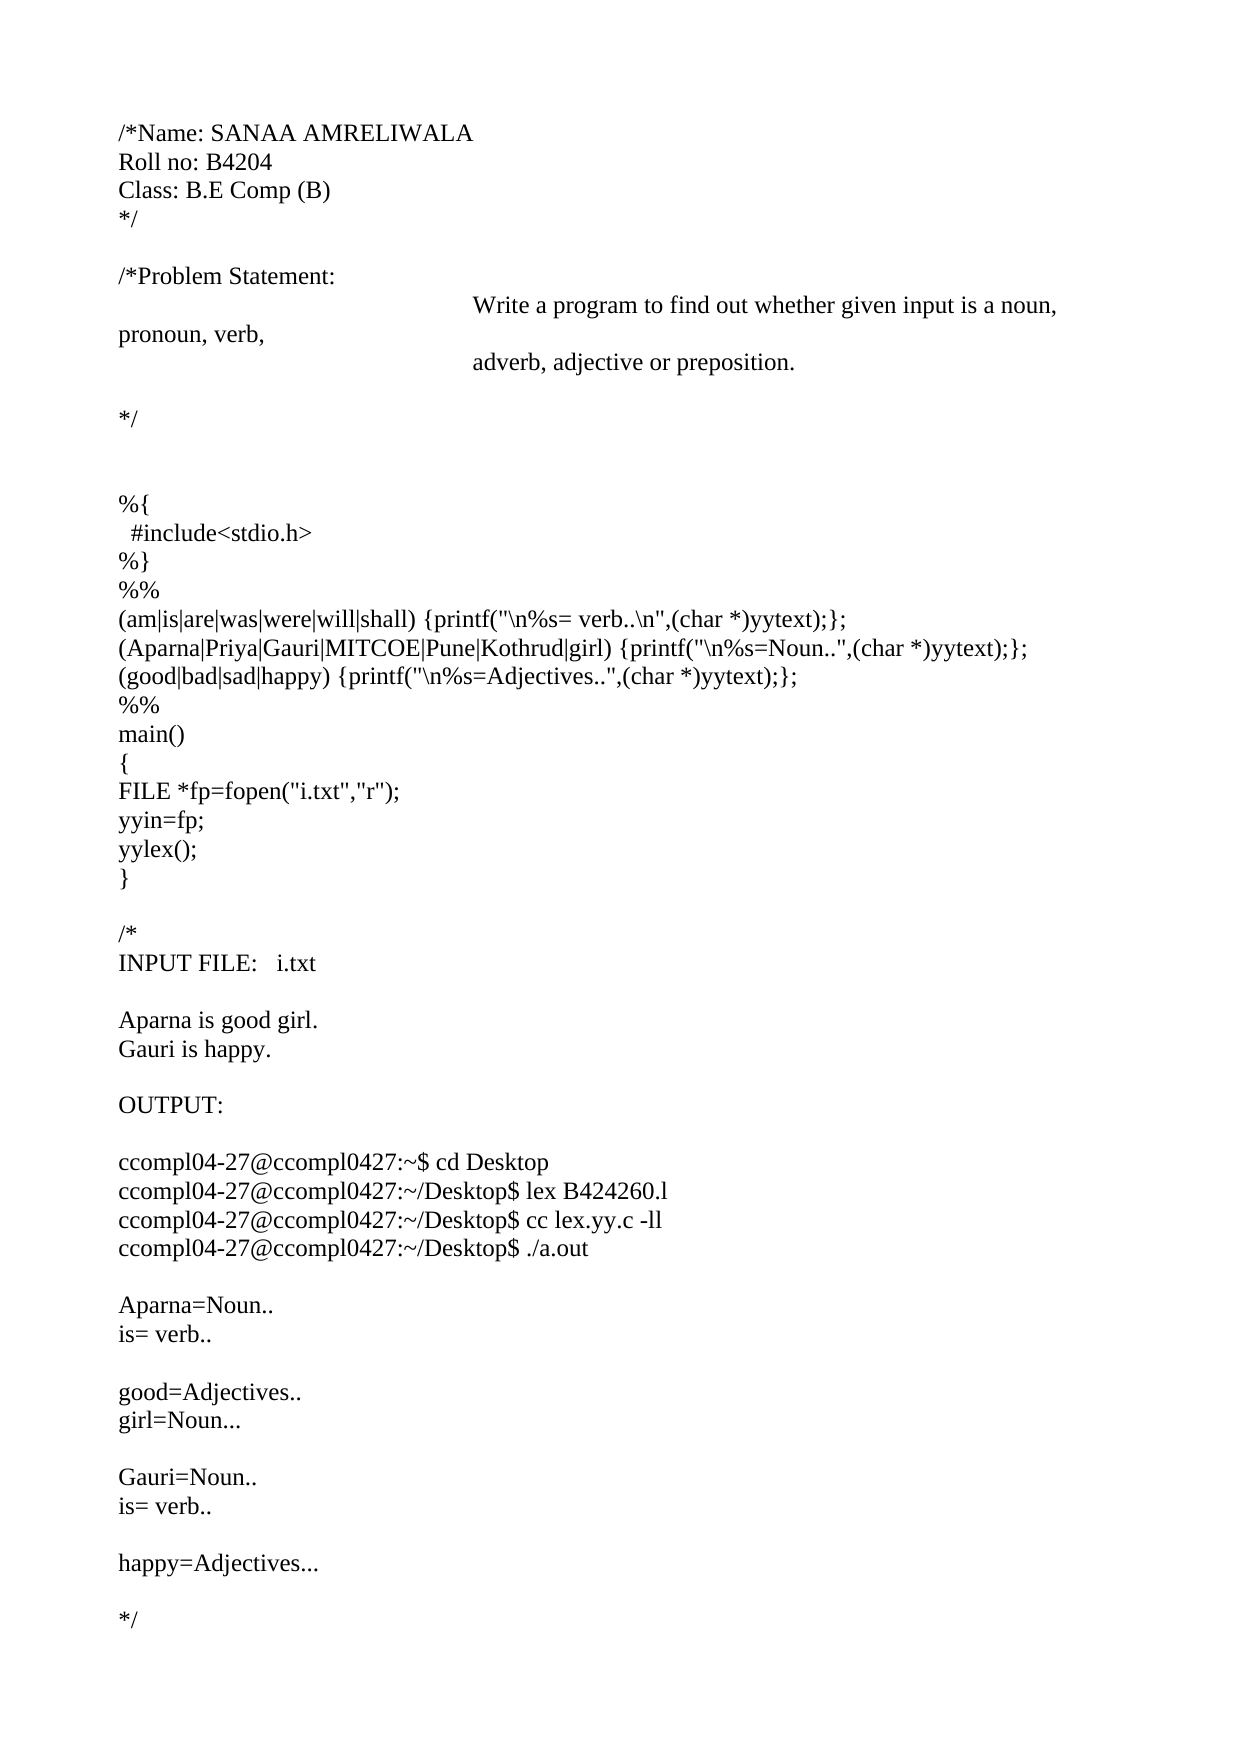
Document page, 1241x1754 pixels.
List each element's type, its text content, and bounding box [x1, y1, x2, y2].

text */ [118, 404, 1122, 433]
text OUTPUT: [118, 1091, 1122, 1119]
text ccompl04-27@ccompl0427:~/Desktop$ ./a.out [118, 1233, 1122, 1262]
text #include<stdio.h> [118, 518, 1122, 546]
text Class: B.E Comp (B) [118, 176, 1122, 204]
text good=Adjectives.. [118, 1377, 1122, 1405]
text */ [118, 204, 1122, 233]
text (am|is|are|was|were|will|shall) {printf("\n%s= verb..\n",(char *)yytext);}; [118, 604, 1122, 633]
text happy=Adjectives... [118, 1548, 1122, 1577]
text Write a program to find out whether given input is a noun, pronoun, verb, [118, 290, 1122, 347]
text } [118, 863, 1122, 891]
text ccompl04-27@ccompl0427:~/Desktop$ cc lex.yy.c -ll [118, 1205, 1122, 1233]
text %% [118, 690, 1122, 719]
text (Aparna|Priya|Gauri|MITCOE|Pune|Kothrud|girl) {printf("\n%s=Noun..",(char *)yytext);}; [118, 633, 1122, 661]
text Aparna=Noun.. [118, 1290, 1122, 1319]
text /*Problem Statement: [118, 261, 1122, 290]
text */ [118, 1605, 1122, 1634]
text %% [118, 575, 1122, 604]
text { [118, 748, 1122, 776]
text %{ [118, 489, 1122, 518]
text /* [118, 919, 1122, 948]
text FILE *fp=fopen("i.txt","r"); [118, 776, 1122, 805]
text yylex(); [118, 834, 1122, 863]
text Gauri=Noun.. [118, 1462, 1122, 1491]
text girl=Noun... [118, 1405, 1122, 1434]
text adverb, adjective or preposition. [118, 347, 1122, 376]
text INPUT FILE: i.txt [118, 948, 1122, 977]
text %} [118, 546, 1122, 575]
text (good|bad|sad|happy) {printf("\n%s=Adjectives..",(char *)yytext);}; [118, 661, 1122, 690]
text ccompl04-27@ccompl0427:~/Desktop$ lex B424260.l [118, 1176, 1122, 1205]
text Gauri is happy. [118, 1034, 1122, 1062]
text is= verb.. [118, 1491, 1122, 1519]
text ccompl04-27@ccompl0427:~$ cd Desktop [118, 1147, 1122, 1176]
text main() [118, 719, 1122, 748]
text /*Name: SANAA AMRELIWALA [118, 118, 1122, 147]
text is= verb.. [118, 1319, 1122, 1348]
text Aparna is good girl. [118, 1005, 1122, 1034]
text Roll no: B4204 [118, 147, 1122, 176]
text yyin=fp; [118, 805, 1122, 834]
